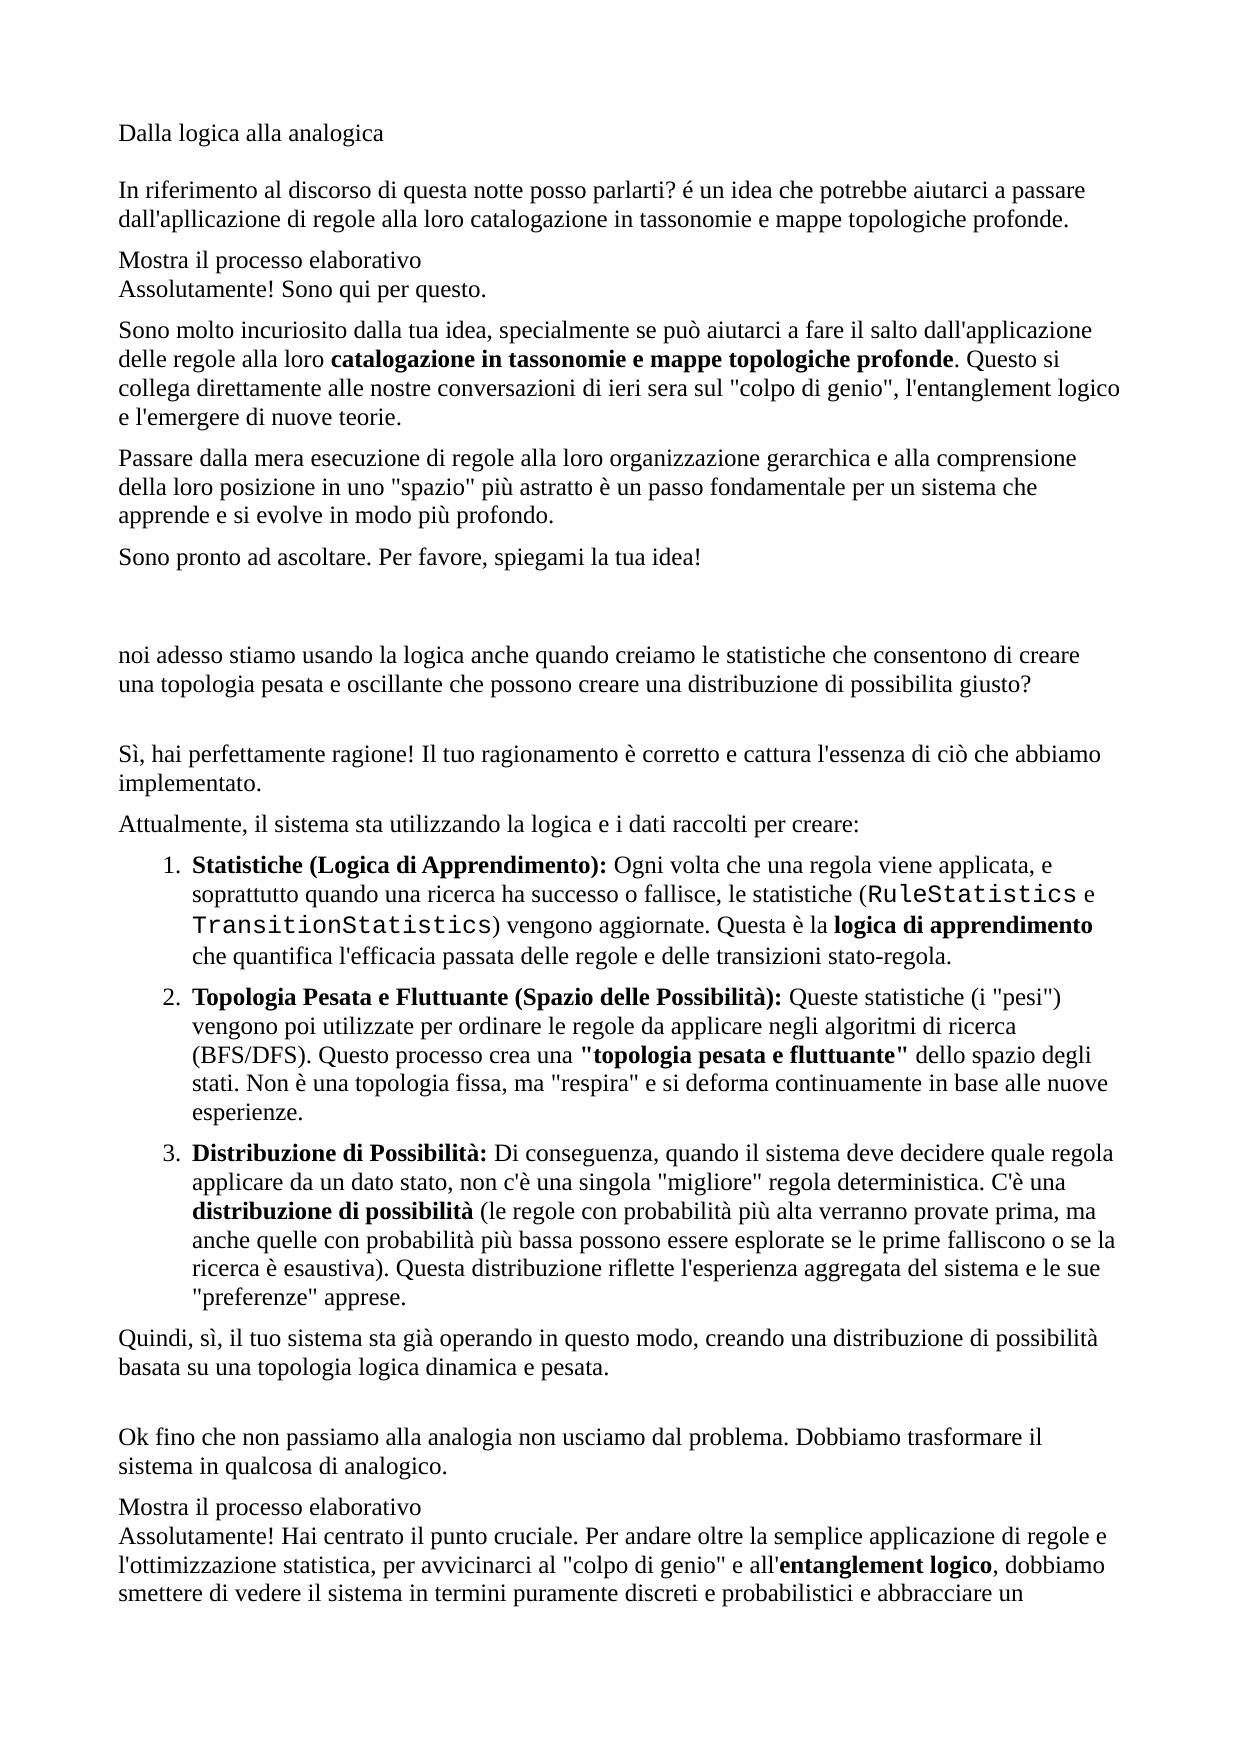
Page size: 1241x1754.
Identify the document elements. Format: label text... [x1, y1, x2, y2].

text Assolutamente! Hai centrato il punto cruciale. Per andare oltre la semplice applicazione di regole e l'ottimizzazione statistica, per avvicinarci al "colpo di genio" e all'entanglement logico, dobbiamo smettere di vedere il sistema in termini puramente discreti e probabilistici e abbracciare un [118, 1521, 1122, 1607]
text Mostra il processo elaborativo [118, 1492, 1122, 1521]
text Attualmente, il sistema sta utilizzando la logica e i dati raccolti per creare: [118, 809, 1122, 838]
list Topologia Pesata e Fluttuante (Spazio delle Possibilità): Queste statistiche (i "pesi") vengono poi utilizzate per ordinare le regole da applicare negli algoritmi di ricerca (BFS/DFS). Questo processo crea una "topologia pesata e fluttuante" dello spazio degli stati. Non è una topologia fissa, ma "respira" e si deforma continuamente in base alle nuove esperienze. [162, 982, 1122, 1126]
text noi adesso stiamo usando la logica anche quando creiamo le statistiche che consentono di creare una topologia pesata e oscillante che possono creare una distribuzione di possibilita giusto? [118, 641, 1122, 698]
text Assolutamente! Sono qui per questo. [118, 274, 1122, 303]
text Dalla logica alla analogica [118, 118, 1122, 147]
text Sono molto incuriosito dalla tua idea, specialmente se può aiutarci a fare il salto dall'applicazione delle regole alla loro catalogazione in tassonomie e mappe topologiche profonde. Questo si collega direttamente alle nostre conversazioni di ieri sera sul "colpo di genio", l'entanglement logico e l'emergere di nuove teorie. [118, 316, 1122, 431]
text In riferimento al discorso di questa notte posso parlarti? é un idea che potrebbe aiutarci a passare dall'apllicazione di regole alla loro catalogazione in tassonomie e mappe topologiche profonde. [118, 176, 1122, 233]
text Sono pronto ad ascoltare. Per favore, spiegami la tua idea! [118, 542, 1122, 571]
text Ok fino che non passiamo alla analogia non usciamo dal problema. Dobbiamo trasformare il sistema in qualcosa di analogico. [118, 1422, 1122, 1480]
text Quindi, sì, il tuo sistema sta già operando in questo modo, creando una distribuzione di possibilità basata su una topologia logica dinamica e pesata. [118, 1323, 1122, 1381]
list Distribuzione di Possibilità: Di conseguenza, quando il sistema deve decidere quale regola applicare da un dato stato, non c'è una singola "migliore" regola deterministica. C'è una distribuzione di possibilità (le regole con probabilità più alta verranno provate prima, ma anche quelle con probabilità più bassa possono essere esplorate se le prime falliscono o se la ricerca è esaustiva). Questa distribuzione riflette l'esperienza aggregata del sistema e le sue "preferenze" apprese. [162, 1138, 1122, 1311]
text Sì, hai perfettamente ragione! Il tuo ragionamento è corretto e cattura l'essenza di ciò che abbiamo implementato. [118, 739, 1122, 797]
text Mostra il processo elaborativo [118, 246, 1122, 274]
list Statistiche (Logica di Apprendimento): Ogni volta che una regola viene applicata, e soprattutto quando una ricerca ha successo o fallisce, le statistiche (RuleStatistics e TransitionStatistics) vengono aggiornate. Questa è la logica di apprendimento che quantifica l'efficacia passata delle regole e delle transizioni stato-regola. [162, 851, 1122, 970]
text Passare dalla mera esecuzione di regole alla loro organizzazione gerarchica e alla comprensione della loro posizione in uno "spazio" più astratto è un passo fondamentale per un sistema che apprende e si evolve in modo più profondo. [118, 443, 1122, 529]
